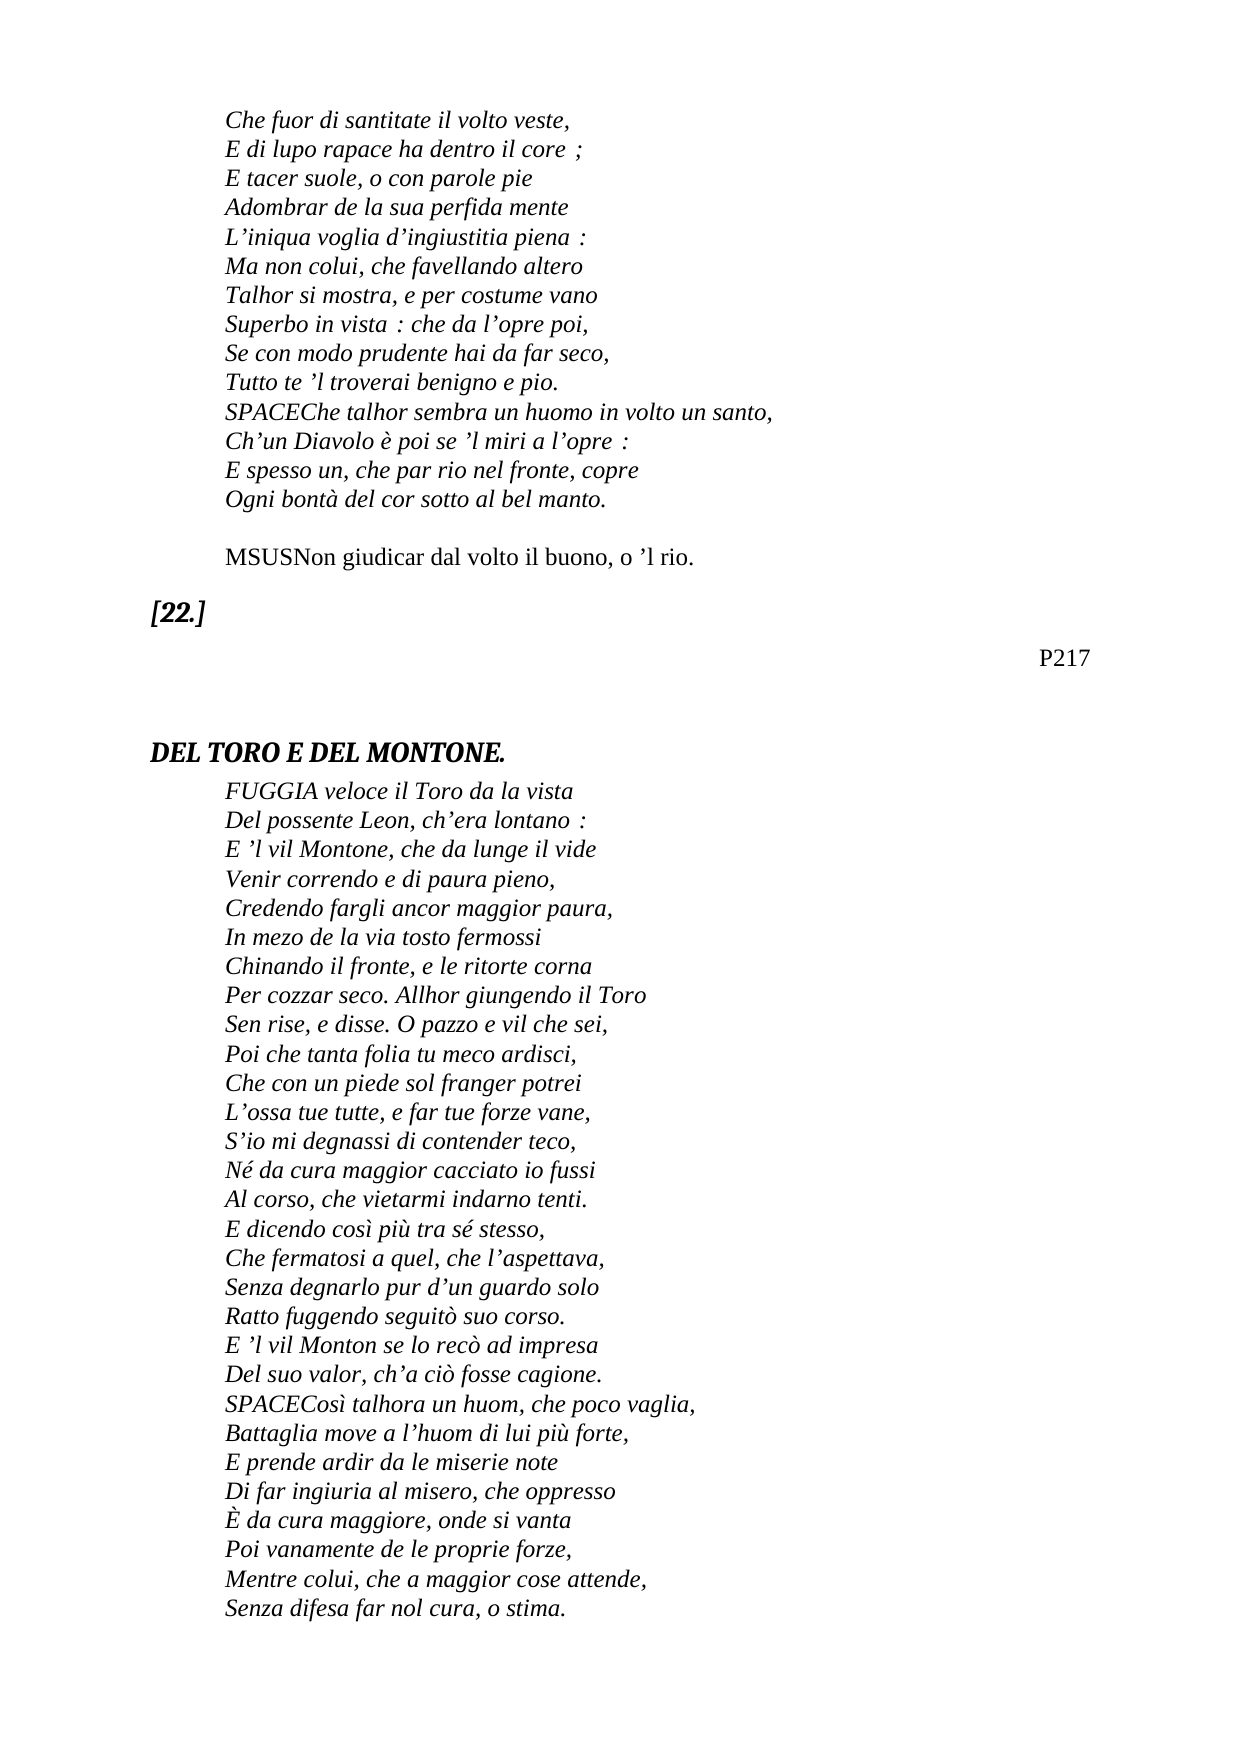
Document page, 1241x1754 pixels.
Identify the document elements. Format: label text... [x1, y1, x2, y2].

subtitle [22.] [150, 597, 1090, 630]
text FUGGIA veloce il Toro da la vista Del possente Leon, ch’era lontano : E ’l vil Montone, che da lunge il vide Venir correndo e di paura pieno, Credendo fargli ancor maggior paura, In mezo de la via tosto fermossi Chinando il fronte, e le ritorte corna Per cozzar seco. Allhor giungendo il Toro Sen rise, e disse. O pazzo e vil che sei, Poi che tanta folia tu meco ardisci, Che con un piede sol franger potrei L’ossa tue tutte, e far tue forze vane, S’io mi degnassi di contender teco, Né da cura maggior cacciato io fussi Al corso, che vietarmi indarno tenti. E dicendo così più tra sé stesso, Che fermatosi a quel, che l’aspettava, Senza degnarlo pur d’un guardo solo Ratto fuggendo seguitò suo corso. E ’l vil Monton se lo recò ad impresa Del suo valor, ch’a ciò fosse cagione. [225, 776, 1090, 1389]
text P217 [150, 636, 1090, 674]
text MSUSNon giudicar dal volto il buono, o ’l rio. [225, 542, 1090, 572]
text Che fuor di santitate il volto veste, E di lupo rapace ha dentro il core ; E tacer suole, o con parole pie Adombrar de la sua perfida mente L’iniqua voglia d’ingiustitia piena : Ma non colui, che favellando altero Talhor si mostra, e per costume vano Superbo in vista : che da l’opre poi, Se con modo prudente hai da far seco, Tutto te ’l troverai benigno e pio. [225, 105, 1090, 397]
text SPACECosì talhora un huom, che poco vaglia, Battaglia move a l’huom di lui più forte, E prende ardir da le miserie note Di far ingiuria al misero, che oppresso È da cura maggiore, onde si vanta Poi vanamente de le proprie forze, Mentre colui, che a maggior cose attende, Senza difesa far nol cura, o stima. [225, 1389, 1090, 1622]
text SPACEChe talhor sembra un huomo in volto un santo, Ch’un Diavolo è poi se ’l miri a l’opre : E spesso un, che par rio nel fronte, copre Ogni bontà del cor sotto al bel manto. [225, 397, 1090, 513]
subtitle DEL TORO E DEL MONTONE. [150, 736, 1090, 770]
